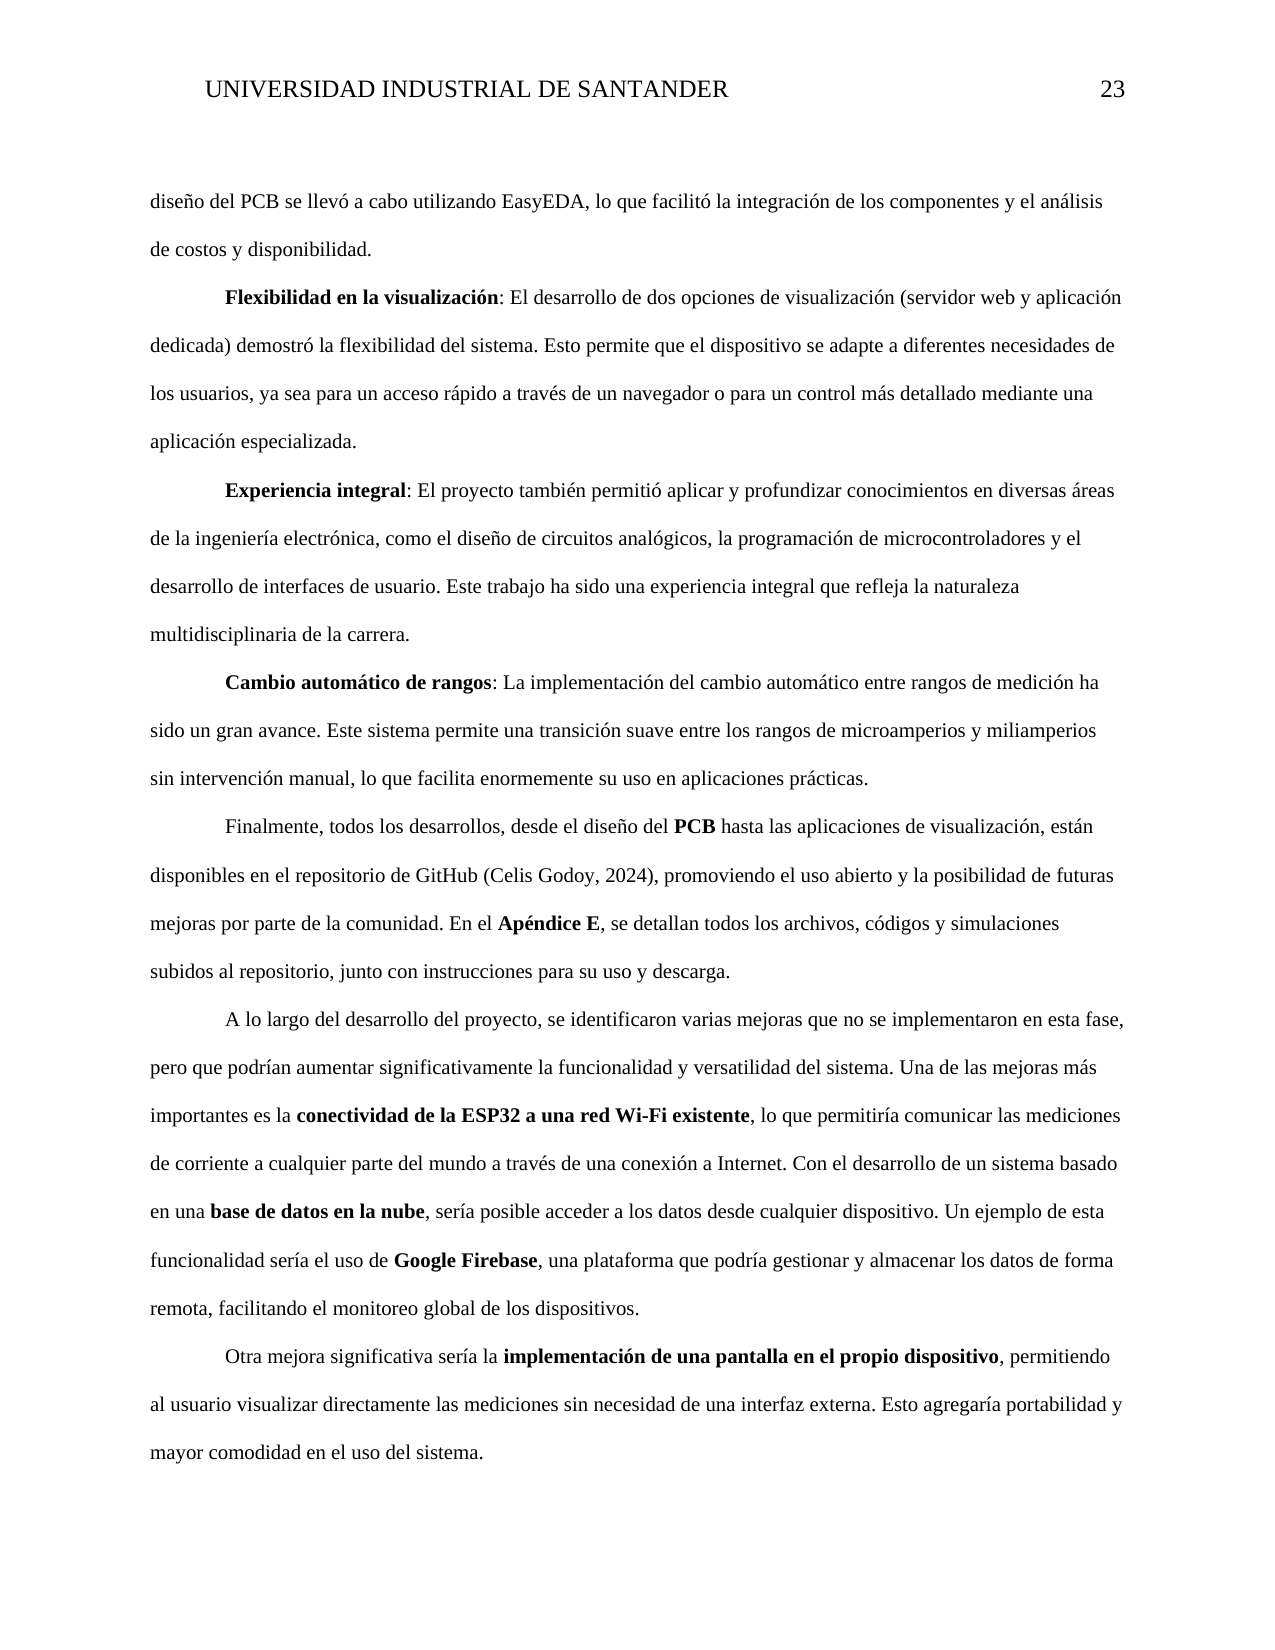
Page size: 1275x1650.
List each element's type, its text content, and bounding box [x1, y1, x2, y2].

text Flexibilidad en la visualización: El desarrollo de dos opciones de visualización (servidor web y aplicación dedicada) demostró la flexibilidad del sistema. Esto permite que el dispositivo se adapte a diferentes necesidades de los usuarios, ya sea para un acceso rápido a través de un navegador o para un control más detallado mediante una aplicación especializada. [150, 285, 1125, 453]
text Cambio automático de rangos: La implementación del cambio automático entre rangos de medición ha sido un gran avance. Este sistema permite una transición suave entre los rangos de microamperios y miliamperios sin intervención manual, lo que facilita enormemente su uso en aplicaciones prácticas. [150, 670, 1125, 790]
text Finalmente, todos los desarrollos, desde el diseño del PCB hasta las aplicaciones de visualización, están disponibles en el repositorio de GitHub (Celis Godoy, 2024), promoviendo el uso abierto y la posibilidad de futuras mejoras por parte de la comunidad. En el Apéndice E, se detallan todos los archivos, códigos y simulaciones subidos al repositorio, junto con instrucciones para su uso y descarga. [150, 814, 1125, 983]
text A lo largo del desarrollo del proyecto, se identificaron varias mejoras que no se implementaron en esta fase, pero que podrían aumentar significativamente la funcionalidad y versatilidad del sistema. Una de las mejoras más importantes es la conectividad de la ESP32 a una red Wi-Fi existente, lo que permitiría comunicar las mediciones de corriente a cualquier parte del mundo a través de una conexión a Internet. Con el desarrollo de un sistema basado en una base de datos en la nube, sería posible acceder a los datos desde cualquier dispositivo. Un ejemplo de esta funcionalidad sería el uso de Google Firebase, una plataforma que podría gestionar y almacenar los datos de forma remota, facilitando el monitoreo global de los dispositivos. [150, 1007, 1125, 1320]
text Experiencia integral: El proyecto también permitió aplicar y profundizar conocimientos en diversas áreas de la ingeniería electrónica, como el diseño de circuitos analógicos, la programación de microcontroladores y el desarrollo de interfaces de usuario. Este trabajo ha sido una experiencia integral que refleja la naturaleza multidisciplinaria de la carrera. [150, 477, 1125, 646]
text Otra mejora significativa sería la implementación de una pantalla en el propio dispositivo, permitiendo al usuario visualizar directamente las mediciones sin necesidad de una interfaz externa. Esto agregaría portabilidad y mayor comodidad en el uso del sistema. [150, 1344, 1125, 1464]
text diseño del PCB se llevó a cabo utilizando EasyEDA, lo que facilitó la integración de los componentes y el análisis de costos y disponibilidad. [150, 189, 1125, 261]
